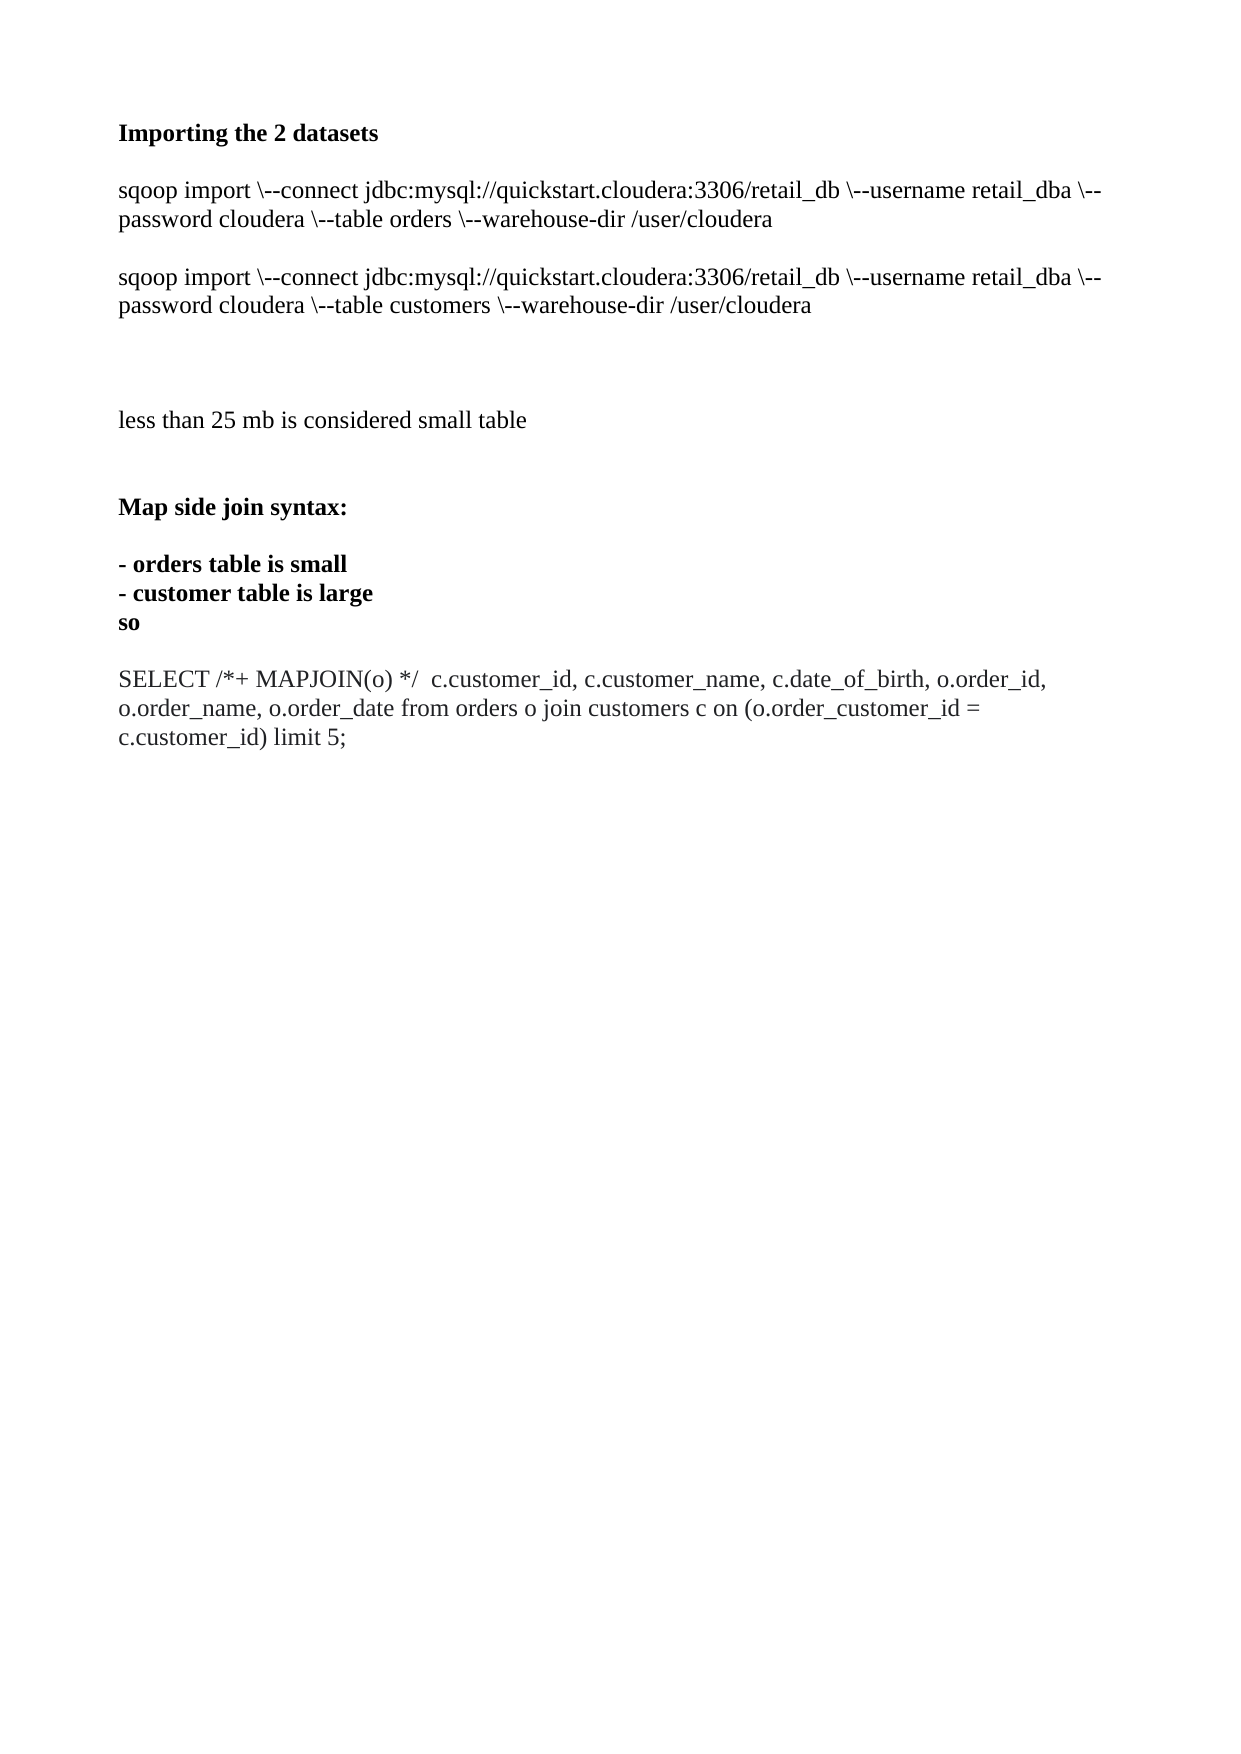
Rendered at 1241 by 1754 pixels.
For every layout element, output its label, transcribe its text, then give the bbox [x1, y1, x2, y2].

text so [118, 607, 1122, 636]
text Importing the 2 datasets [118, 118, 1122, 147]
text sqoop import \--connect jdbc:mysql://quickstart.cloudera:3306/retail_db \--username retail_dba \--password cloudera \--table customers \--warehouse-dir /user/cloudera [118, 262, 1122, 319]
text Map side join syntax: [118, 492, 1122, 521]
text - orders table is small [118, 549, 1122, 578]
text - customer table is large [118, 578, 1122, 607]
text sqoop import \--connect jdbc:mysql://quickstart.cloudera:3306/retail_db \--username retail_dba \--password cloudera \--table orders \--warehouse-dir /user/cloudera [118, 176, 1122, 233]
text less than 25 mb is considered small table [118, 406, 1122, 434]
text SELECT /*+ MAPJOIN(o) */ c.customer_id, c.customer_name, c.date_of_birth, o.order_id, o.order_name, o.order_date from orders o join customers c on (o.order_customer_id = c.customer_id) limit 5; [118, 664, 1122, 751]
